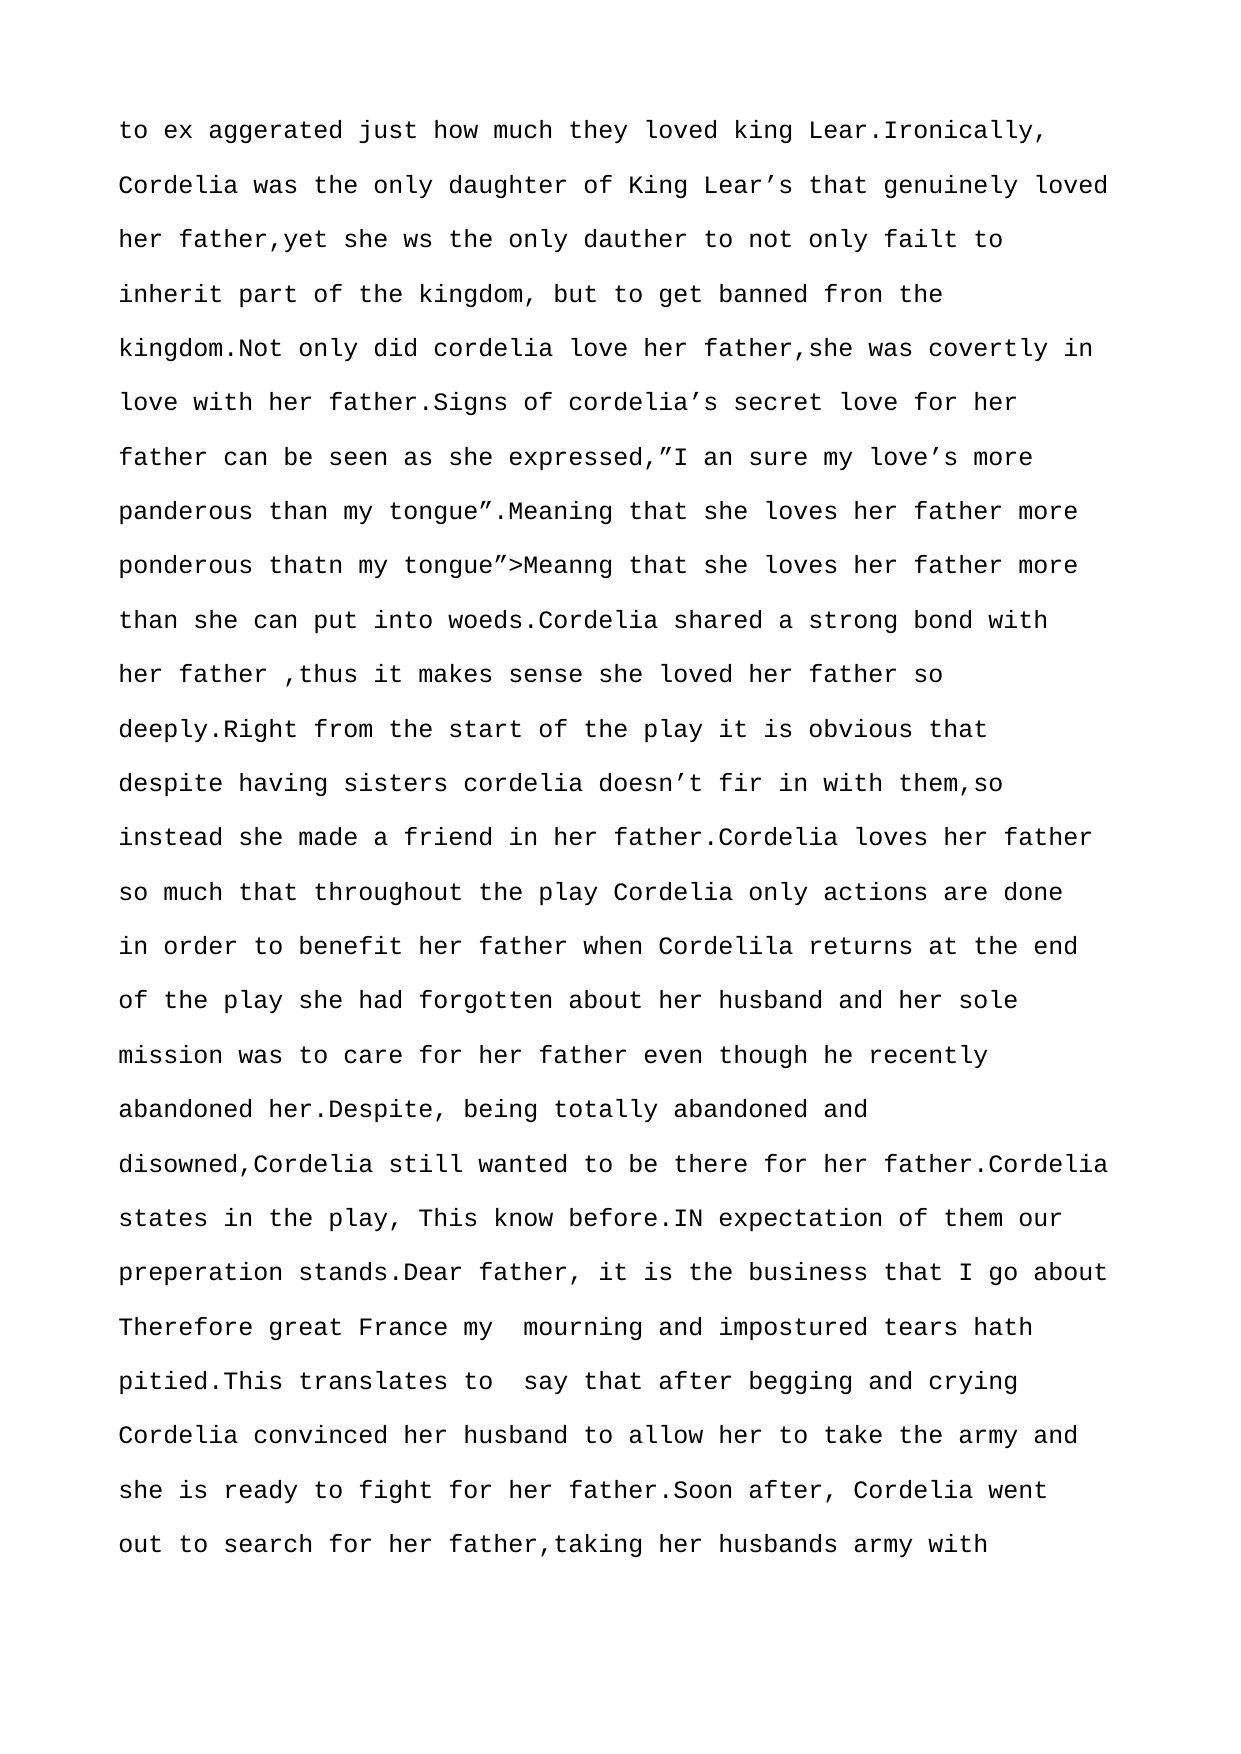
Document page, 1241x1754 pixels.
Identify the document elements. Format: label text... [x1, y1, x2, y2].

text her father,yet she ws the only dauther to not only failt to [118, 227, 1122, 255]
text instead she made a friend in her father.Cordelia loves her father [118, 825, 1122, 853]
text inherit part of the kingdom, but to get banned fron the [118, 281, 1122, 309]
text to ex aggerated just how much they loved king Lear.Ironically, [118, 118, 1122, 146]
text Therefore great France my mourning and impostured tears hath [118, 1314, 1122, 1343]
text pitied.This translates to say that after begging and crying [118, 1369, 1122, 1397]
text ponderous thatn my tongue”>Meanng that she loves her father more [118, 553, 1122, 581]
text deeply.Right from the start of the play it is obvious that [118, 716, 1122, 744]
text father can be seen as she expressed,”I an sure my love’s more [118, 444, 1122, 473]
text despite having sisters cordelia doesn’t fir in with them,so [118, 771, 1122, 799]
text preperation stands.Dear father, it is the business that I go about [118, 1260, 1122, 1288]
text in order to benefit her father when Cordelila returns at the end [118, 934, 1122, 962]
text kingdom.Not only did cordelia love her father,she was covertly in [118, 336, 1122, 364]
text out to search for her father,taking her husbands army with [118, 1532, 1122, 1560]
text so much that throughout the play Cordelia only actions are done [118, 879, 1122, 908]
text disowned,Cordelia still wanted to be there for her father.Cordelia [118, 1151, 1122, 1179]
text love with her father.Signs of cordelia’s secret love for her [118, 390, 1122, 418]
text than she can put into woeds.Cordelia shared a strong bond with [118, 607, 1122, 636]
text states in the play, This know before.IN expectation of them our [118, 1206, 1122, 1234]
text of the play she had forgotten about her husband and her sole [118, 988, 1122, 1016]
text panderous than my tongue”.Meaning that she loves her father more [118, 499, 1122, 527]
text her father ,thus it makes sense she loved her father so [118, 662, 1122, 690]
text abandoned her.Despite, being totally abandoned and [118, 1097, 1122, 1125]
text Cordelia convinced her husband to allow her to take the army and [118, 1423, 1122, 1451]
text she is ready to fight for her father.Soon after, Cordelia went [118, 1477, 1122, 1506]
text Cordelia was the only daughter of King Lear’s that genuinely loved [118, 172, 1122, 201]
text mission was to care for her father even though he recently [118, 1042, 1122, 1071]
